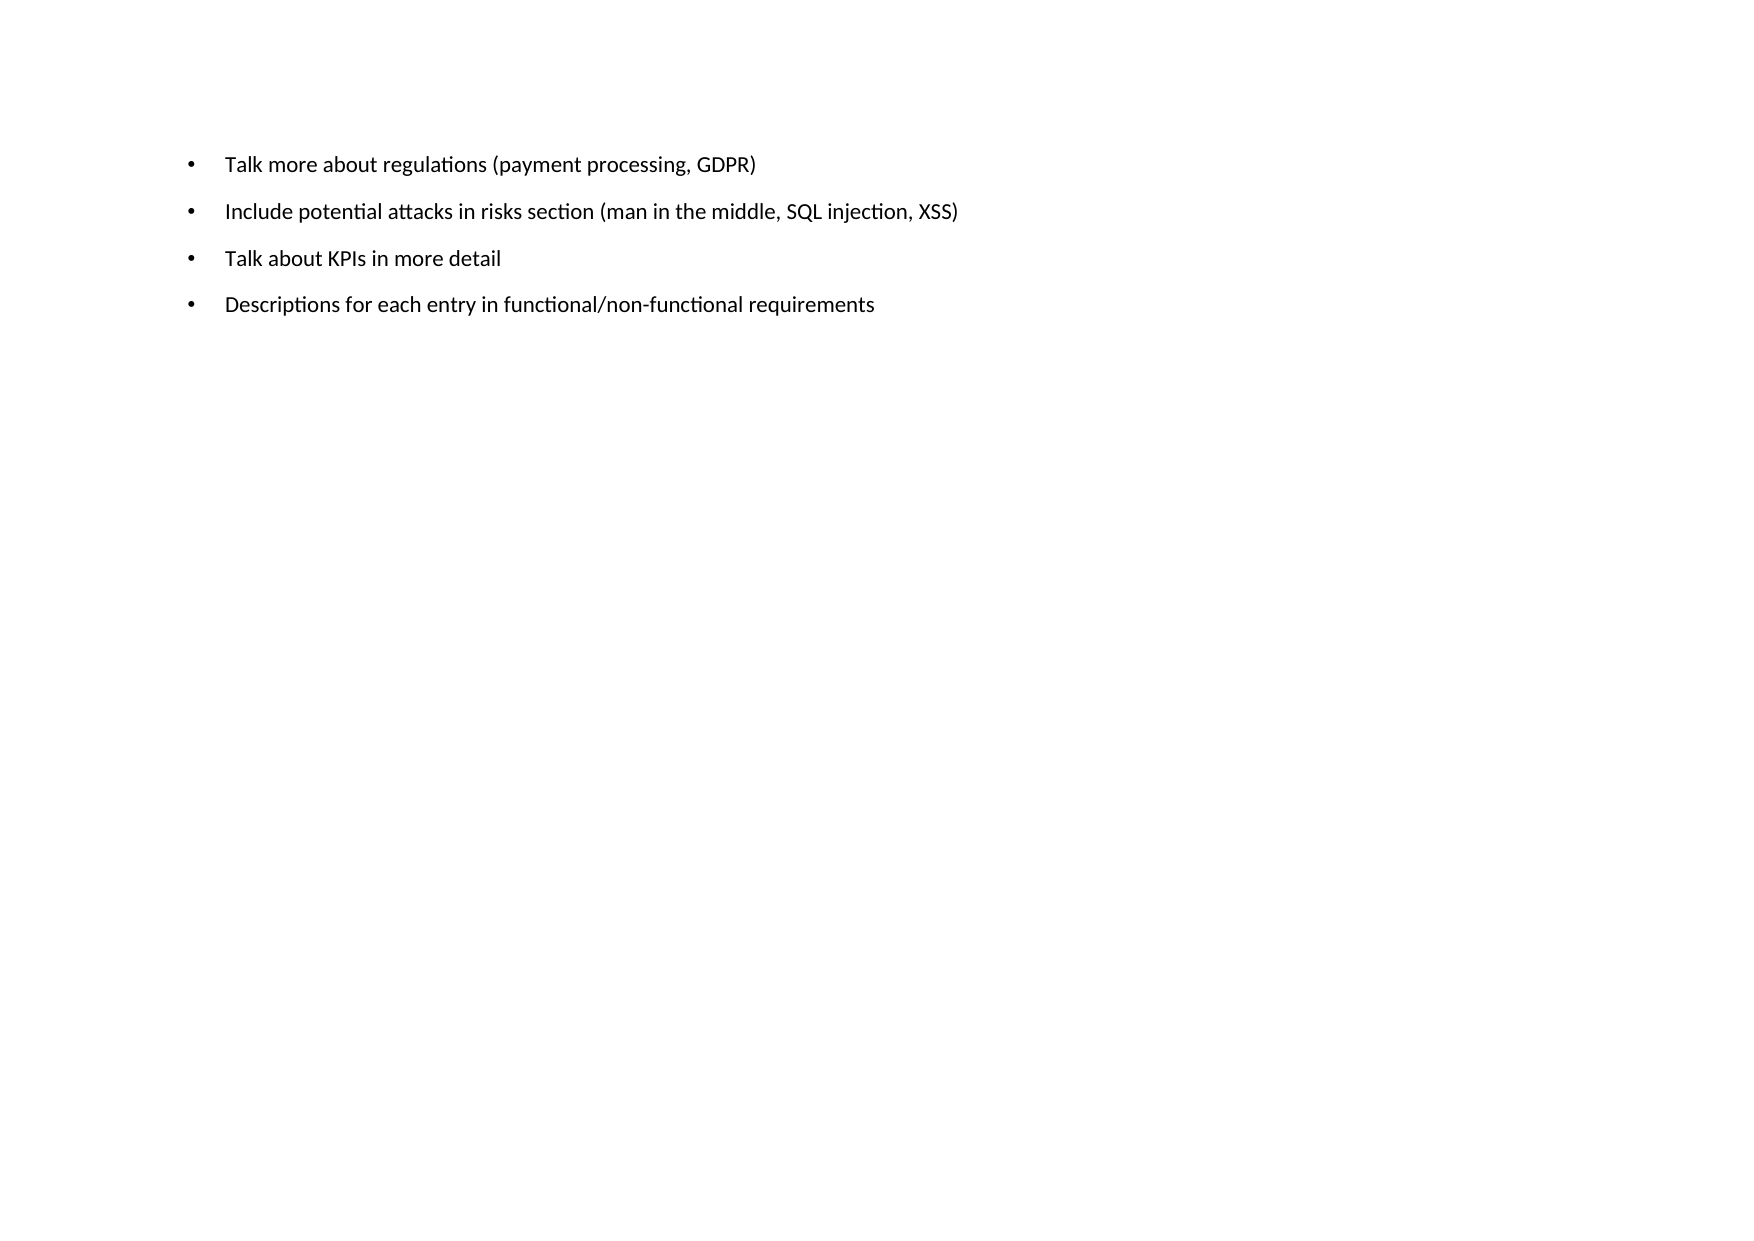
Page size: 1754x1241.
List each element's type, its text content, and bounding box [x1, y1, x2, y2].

list Talk more about regulations (payment processing, GDPR) [187, 150, 1604, 178]
list Include potential attacks in risks section (man in the middle, SQL injection, XSS) [187, 197, 1604, 225]
list Talk about KPIs in more detail [187, 244, 1604, 272]
list Descriptions for each entry in functional/non-functional requirements [187, 291, 1604, 319]
